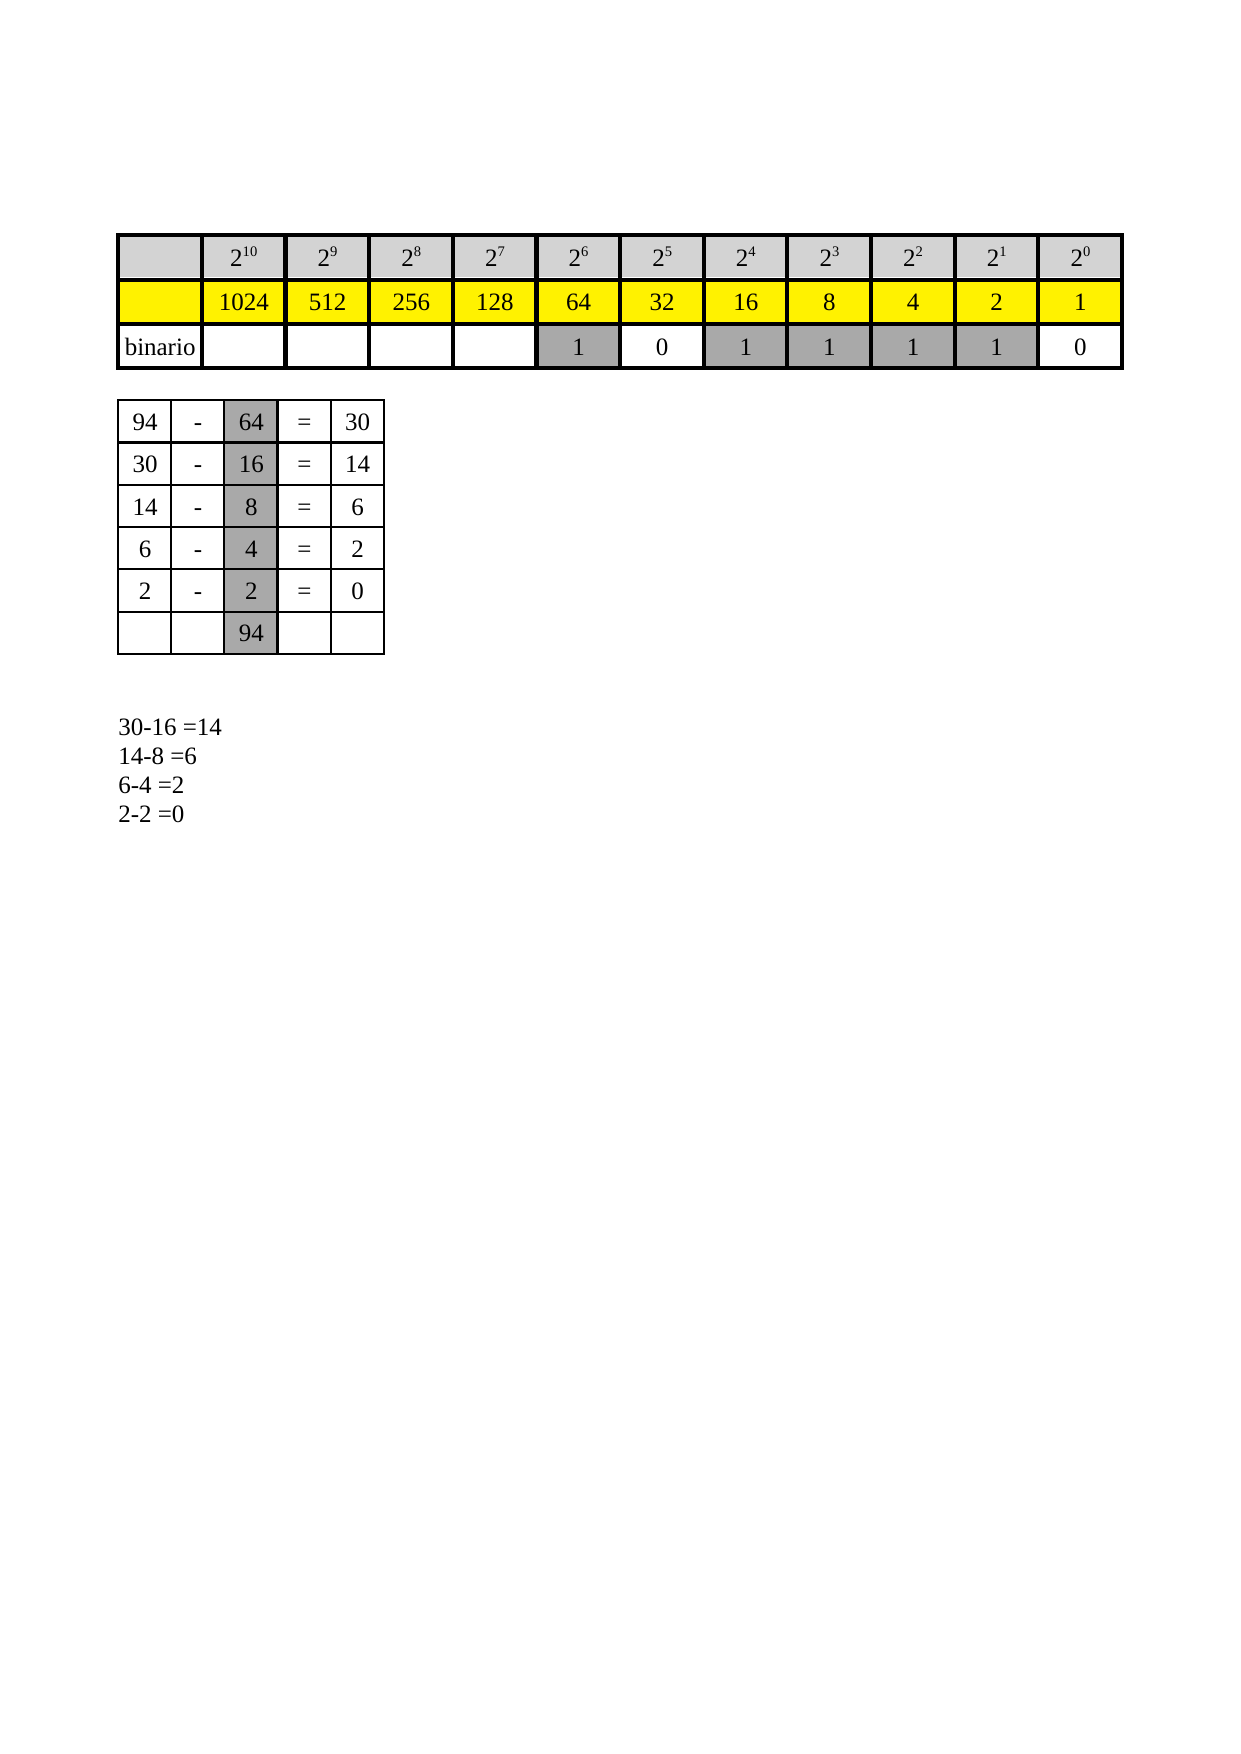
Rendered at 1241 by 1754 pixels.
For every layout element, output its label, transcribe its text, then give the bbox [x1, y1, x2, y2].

table_cell 1 [789, 326, 869, 366]
text 6-4 =2 [118, 770, 1122, 799]
table_cell 64 [539, 282, 618, 322]
table_header 20 [1040, 237, 1120, 277]
table_cell 32 [622, 282, 702, 322]
table_cell 2 [225, 570, 276, 611]
table_cell 0 [1040, 326, 1120, 366]
table_header 94 [119, 401, 170, 441]
table_cell [119, 613, 170, 653]
table_cell 14 [332, 444, 383, 484]
table_cell [455, 326, 534, 366]
table_cell - [172, 570, 223, 611]
text 14-8 =6 [118, 741, 1122, 770]
table_header 25 [622, 237, 702, 277]
table_cell - [172, 486, 223, 526]
table_header 27 [455, 237, 534, 277]
table_cell binario [120, 326, 200, 366]
table_cell 2 [332, 528, 383, 568]
table_cell 16 [225, 444, 276, 484]
table_cell [279, 613, 330, 653]
table_header 24 [706, 237, 785, 277]
table_cell 1 [539, 326, 618, 366]
table_header 30 [332, 401, 383, 441]
table_cell - [172, 444, 223, 484]
table_cell 14 [119, 486, 170, 526]
table_cell 1 [873, 326, 953, 366]
table_cell 8 [225, 486, 276, 526]
table_cell 4 [873, 282, 953, 322]
table_cell [120, 282, 200, 322]
table_cell 512 [288, 282, 367, 322]
table_cell 1 [1040, 282, 1120, 322]
table_cell 4 [225, 528, 276, 568]
table_header 29 [288, 237, 367, 277]
table_header 23 [789, 237, 869, 277]
table_cell 6 [119, 528, 170, 568]
table_cell = [279, 528, 330, 568]
table_header [120, 237, 200, 277]
table_cell - [172, 528, 223, 568]
table_header - [172, 401, 223, 441]
table_cell [332, 613, 383, 653]
table_cell 1 [706, 326, 785, 366]
text 30-16 =14 [118, 712, 1122, 741]
table_header 64 [225, 401, 276, 441]
table_cell 6 [332, 486, 383, 526]
table_cell 1 [957, 326, 1036, 366]
table_cell [172, 613, 223, 653]
table_cell 256 [371, 282, 451, 322]
table_cell = [279, 444, 330, 484]
table_cell 2 [119, 570, 170, 611]
table_cell [371, 326, 451, 366]
table_cell 8 [789, 282, 869, 322]
table_cell 128 [455, 282, 534, 322]
table_header 26 [539, 237, 618, 277]
table_header 210 [204, 237, 283, 277]
table_cell 16 [706, 282, 785, 322]
table_header 28 [371, 237, 451, 277]
table_cell 1024 [204, 282, 283, 322]
table_cell = [279, 486, 330, 526]
table_header = [279, 401, 330, 441]
table_cell 0 [332, 570, 383, 611]
table_cell [288, 326, 367, 366]
text 2-2 =0 [118, 799, 1122, 827]
table_cell 94 [225, 613, 276, 653]
table_header 21 [957, 237, 1036, 277]
table_cell 0 [622, 326, 702, 366]
table_cell [204, 326, 283, 366]
table_cell = [279, 570, 330, 611]
table_cell 30 [119, 444, 170, 484]
table_header 22 [873, 237, 953, 277]
table_cell 2 [957, 282, 1036, 322]
